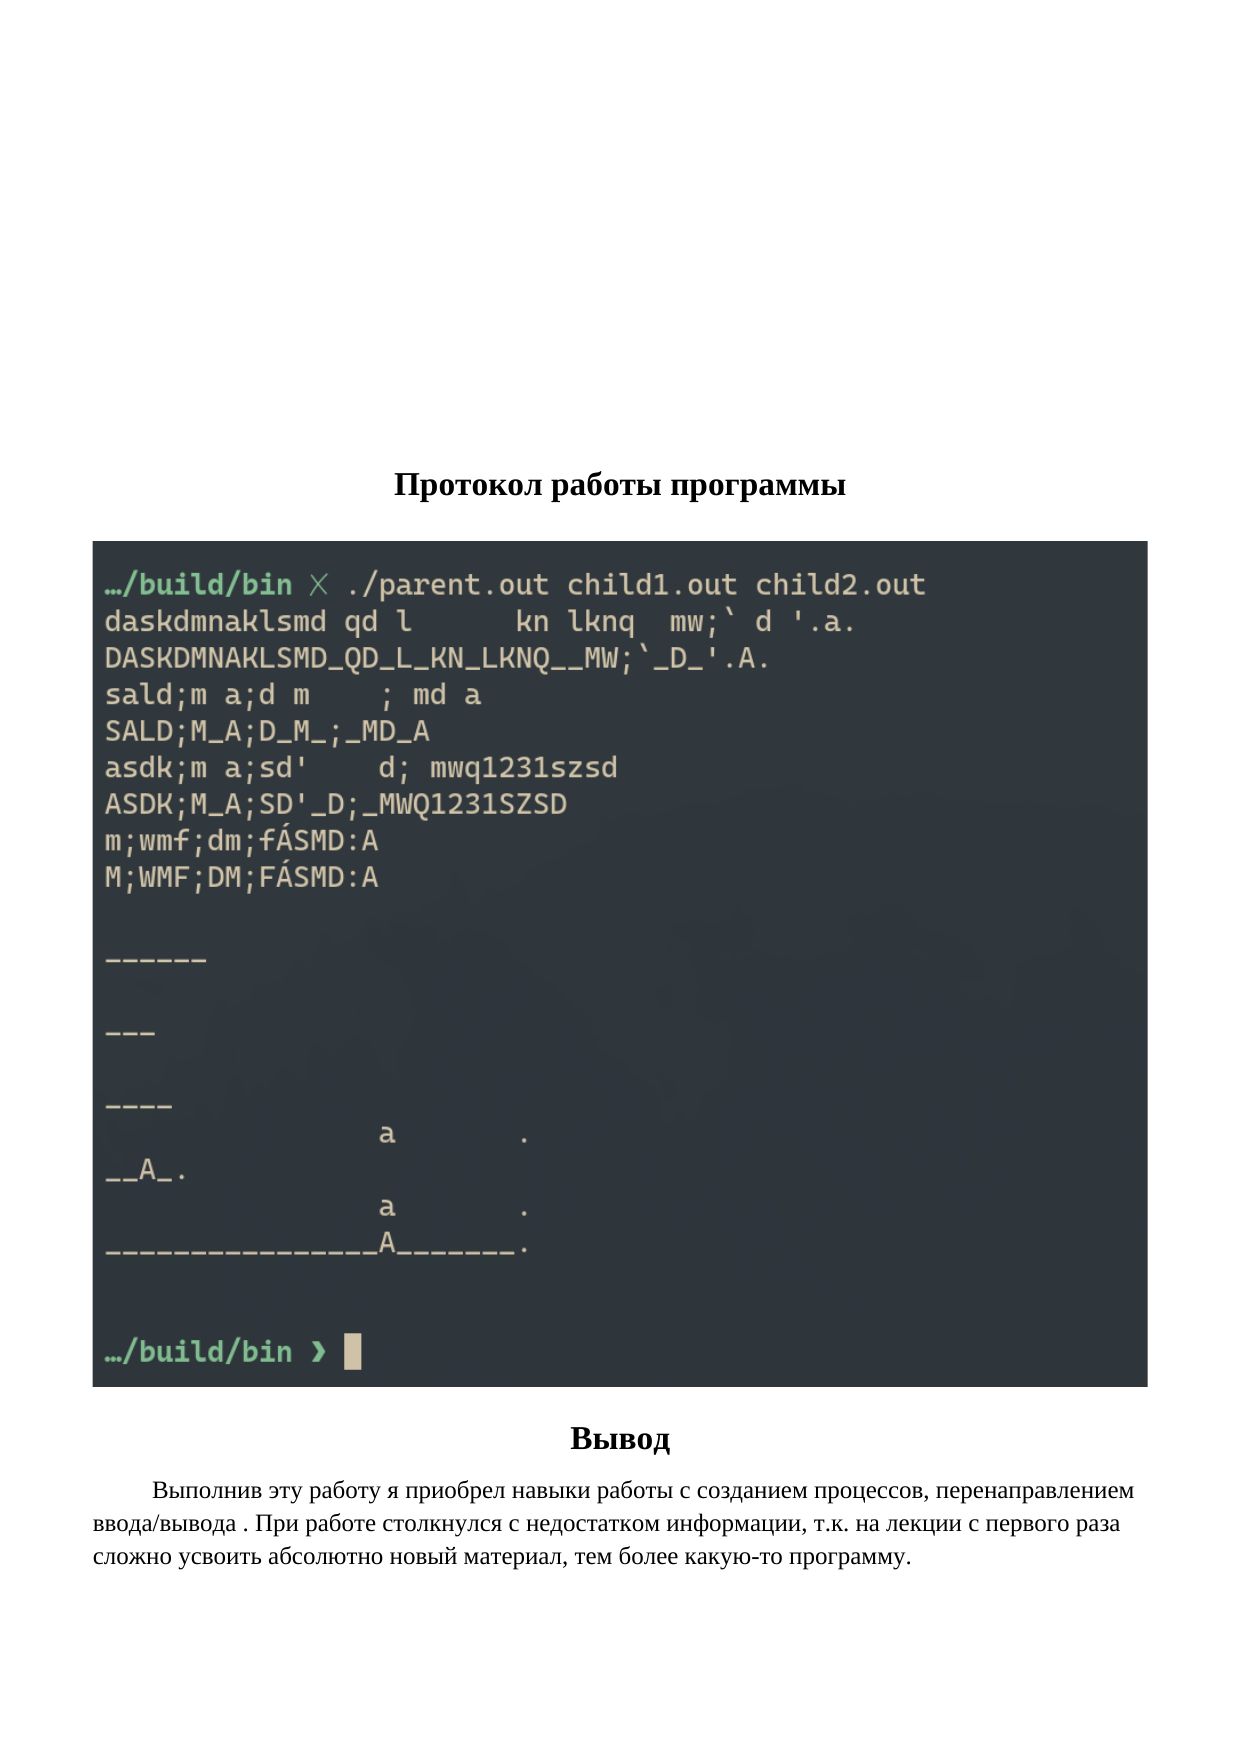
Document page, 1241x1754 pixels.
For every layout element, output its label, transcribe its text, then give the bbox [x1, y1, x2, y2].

text [93, 529, 1147, 541]
text Протокол работы программы [93, 464, 1147, 503]
picture [92, 541, 1148, 1387]
text Выполнив эту работу я приобрел навыки работы с созданием процессов, перенаправлением ввода/вывода . При работе столкнулся с недостатком информации, т.к. на лекции с первого раза сложно усвоить абсолютно новый материал, тем более какую-то программу. [93, 1475, 1147, 1570]
text Вывод [93, 1387, 1147, 1457]
